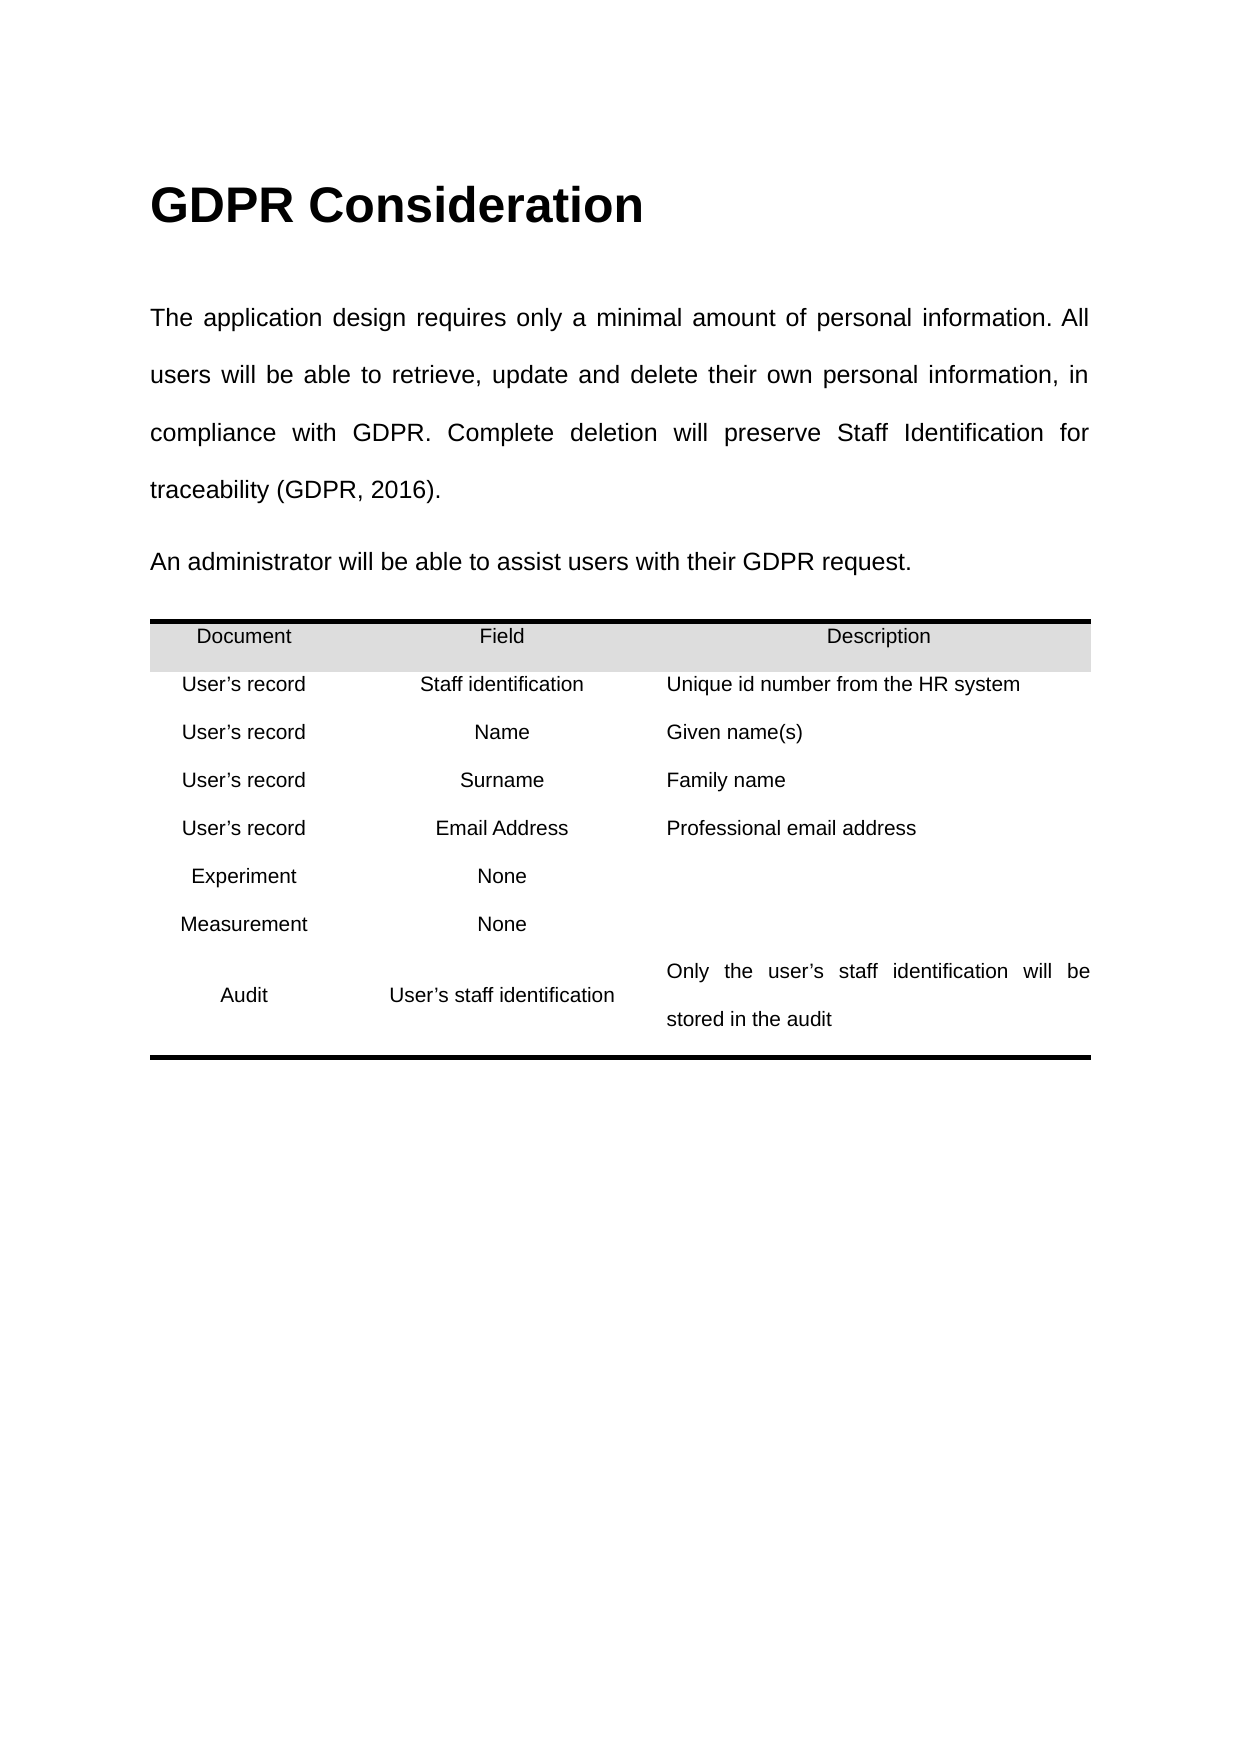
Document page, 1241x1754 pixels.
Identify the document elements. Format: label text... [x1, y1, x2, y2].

table_cell User’s record [150, 816, 338, 863]
table_cell User’s staff identification [338, 959, 666, 1055]
table_cell Name [338, 720, 666, 768]
table_cell Experiment [150, 864, 338, 911]
table_header Description [666, 624, 1091, 672]
table_cell [666, 911, 1091, 959]
table_cell [666, 864, 1091, 911]
text The application design requires only a minimal amount of personal information. All users will be able to retrieve, update and delete their own personal information, in compliance with GDPR. Complete deletion will preserve Staff Identification for traceability (GDPR, 2016). [150, 302, 1091, 504]
table_cell Professional email address [666, 816, 1091, 863]
table_cell Staff identification [338, 672, 666, 720]
table_header Document [150, 624, 338, 672]
table_cell Only the user’s staff identification will be stored in the audit [666, 959, 1091, 1055]
table_cell Measurement [150, 911, 338, 959]
table_cell Given name(s) [666, 720, 1091, 768]
table_cell User’s record [150, 672, 338, 720]
table_cell Audit [150, 959, 338, 1055]
subtitle GDPR Consideration [150, 175, 1091, 232]
table_cell Unique id number from the HR system [666, 672, 1091, 720]
table_cell Family name [666, 768, 1091, 816]
table_cell User’s record [150, 768, 338, 816]
text An administrator will be able to assist users with their GDPR request. [150, 547, 1091, 576]
table_cell Surname [338, 768, 666, 816]
table_cell None [338, 864, 666, 911]
table_header Field [338, 624, 666, 672]
table_cell None [338, 911, 666, 959]
table_cell Email Address [338, 816, 666, 863]
table_cell User’s record [150, 720, 338, 768]
